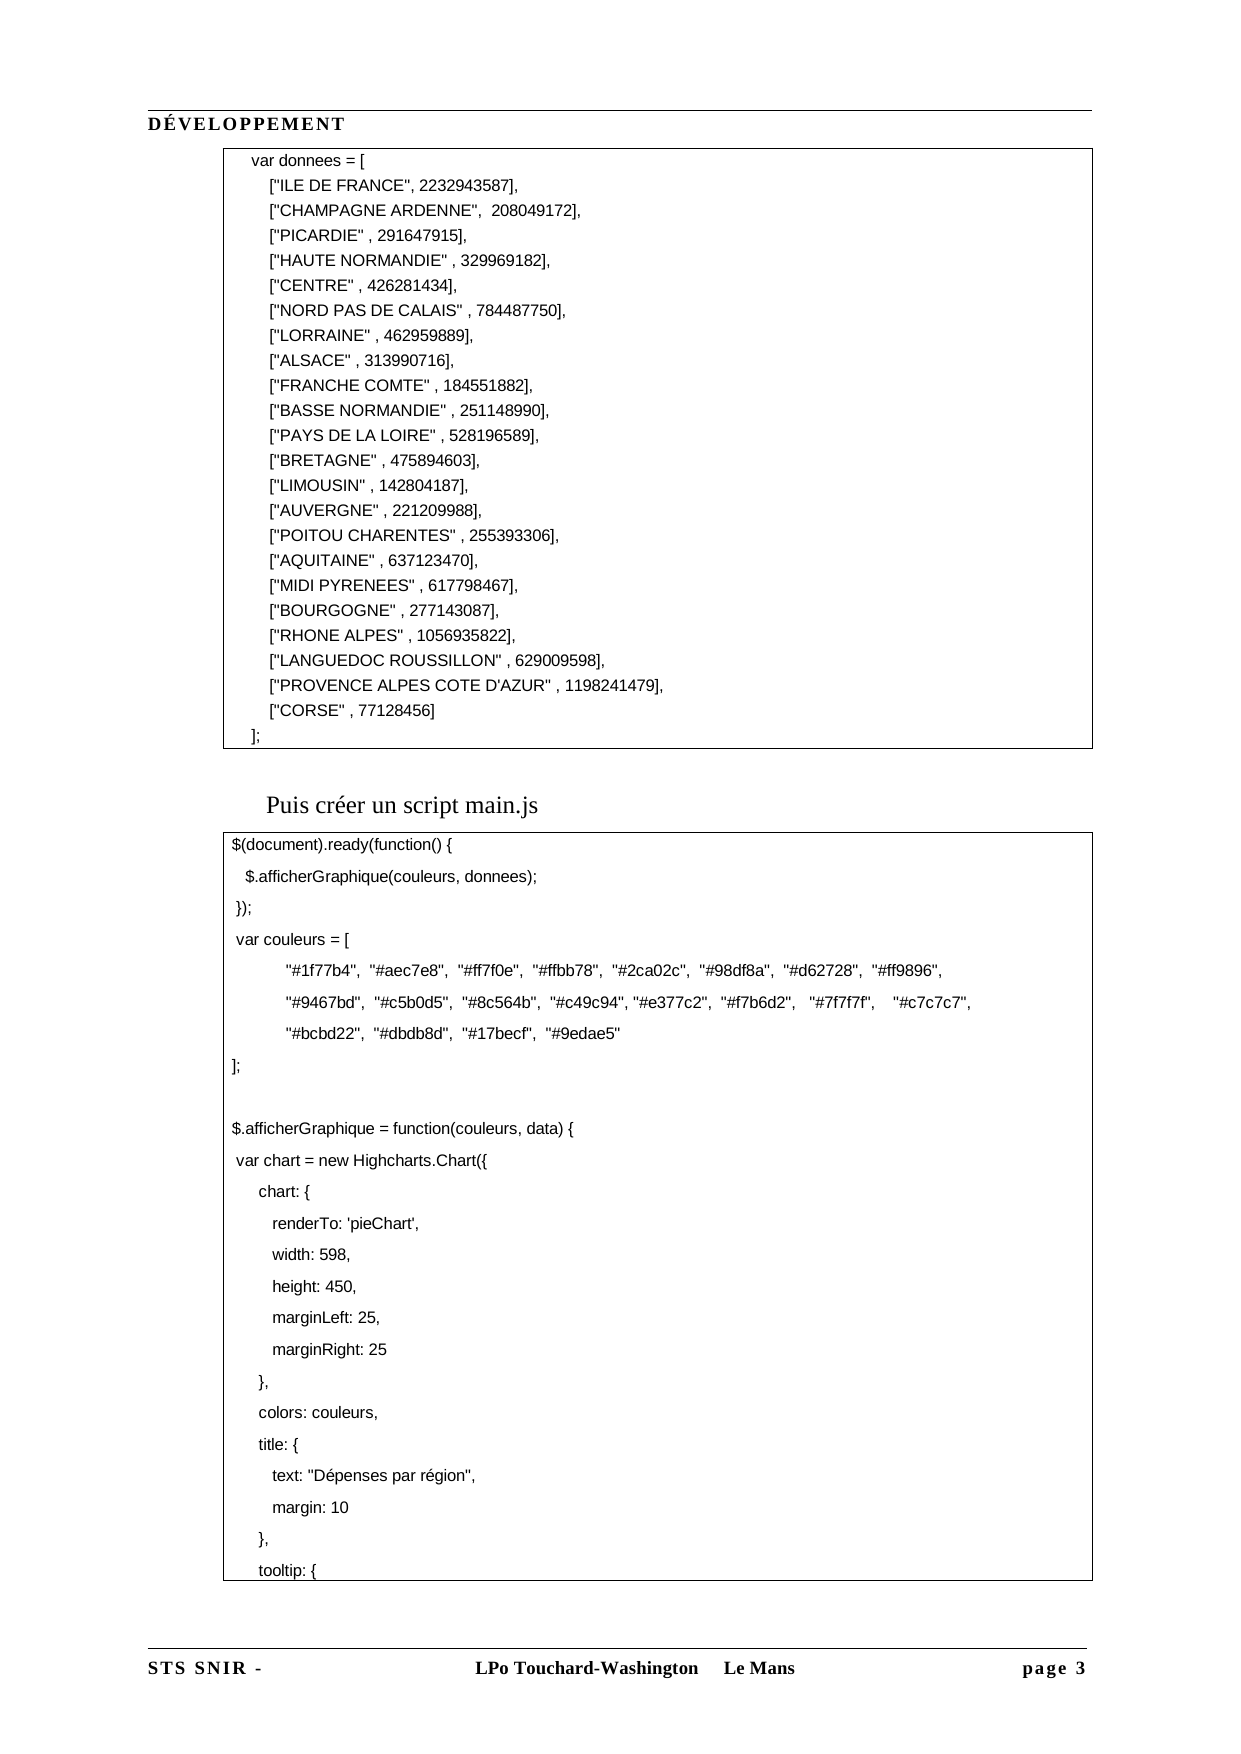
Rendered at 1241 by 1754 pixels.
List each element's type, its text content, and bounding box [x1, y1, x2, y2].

text $.afficherGraphique = function(couleurs, data) { [224, 1116, 1092, 1138]
text Puis créer un script main.js [223, 790, 1092, 819]
text ["CENTRE" , 426281434], [224, 273, 1092, 295]
text text: "Dépenses par région", [224, 1463, 1092, 1485]
text marginLeft: 25, [224, 1305, 1092, 1327]
text "#1f77b4", "#aec7e8", "#ff7f0e", "#ffbb78", "#2ca02c", "#98df8a", "#d62728", "#ff9896", [224, 958, 1092, 980]
text "#bcbd22", "#dbdb8d", "#17becf", "#9edae5" [224, 1021, 1092, 1043]
text ["FRANCHE COMTE" , 184551882], [224, 373, 1092, 395]
text ["ALSACE" , 313990716], [224, 348, 1092, 370]
text chart: { [224, 1179, 1092, 1201]
text ["HAUTE NORMANDIE" , 329969182], [224, 248, 1092, 270]
text }, [224, 1526, 1092, 1548]
text ["BRETAGNE" , 475894603], [224, 448, 1092, 470]
text var couleurs = [ [224, 927, 1092, 949]
text "#9467bd", "#c5b0d5", "#8c564b", "#c49c94", "#e377c2", "#f7b6d2", "#7f7f7f", "#c7c7c7", [224, 990, 1092, 1012]
text ["ILE DE FRANCE", 2232943587], [224, 173, 1092, 195]
text title: { [224, 1432, 1092, 1454]
text var chart = new Highcharts.Chart({ [224, 1147, 1092, 1169]
text }, [224, 1368, 1092, 1391]
text ["LIMOUSIN" , 142804187], [224, 473, 1092, 495]
text tooltip: { [224, 1558, 1092, 1580]
text ["BASSE NORMANDIE" , 251148990], [224, 398, 1092, 420]
text ["POITOU CHARENTES" , 255393306], [224, 523, 1092, 545]
text $.afficherGraphique(couleurs, donnees); [224, 863, 1092, 886]
text ["NORD PAS DE CALAIS" , 784487750], [224, 298, 1092, 320]
text margin: 10 [224, 1495, 1092, 1517]
text ["AQUITAINE" , 637123470], [224, 548, 1092, 570]
text ["MIDI PYRENEES" , 617798467], [224, 573, 1092, 595]
text ]; [224, 1053, 1092, 1075]
text ["LORRAINE" , 462959889], [224, 323, 1092, 345]
text ["PICARDIE" , 291647915], [224, 223, 1092, 245]
text width: 598, [224, 1242, 1092, 1264]
text }); [224, 895, 1092, 917]
text ["CHAMPAGNE ARDENNE", 208049172], [224, 198, 1092, 220]
text ["LANGUEDOC ROUSSILLON" , 629009598], [224, 648, 1092, 670]
text marginRight: 25 [224, 1337, 1092, 1359]
text ["PAYS DE LA LOIRE" , 528196589], [224, 423, 1092, 445]
text ["RHONE ALPES" , 1056935822], [224, 623, 1092, 645]
text colors: couleurs, [224, 1400, 1092, 1422]
text height: 450, [224, 1274, 1092, 1296]
text $(document).ready(function() { [224, 833, 1092, 854]
text var donnees = [ [224, 149, 1092, 170]
text ["PROVENCE ALPES COTE D'AZUR" , 1198241479], [224, 673, 1092, 695]
text ["AUVERGNE" , 221209988], [224, 498, 1092, 520]
text ]; [224, 723, 1092, 748]
text renderTo: 'pieChart', [224, 1211, 1092, 1233]
text ["BOURGOGNE" , 277143087], [224, 598, 1092, 620]
text ["CORSE" , 77128456] [224, 698, 1092, 720]
